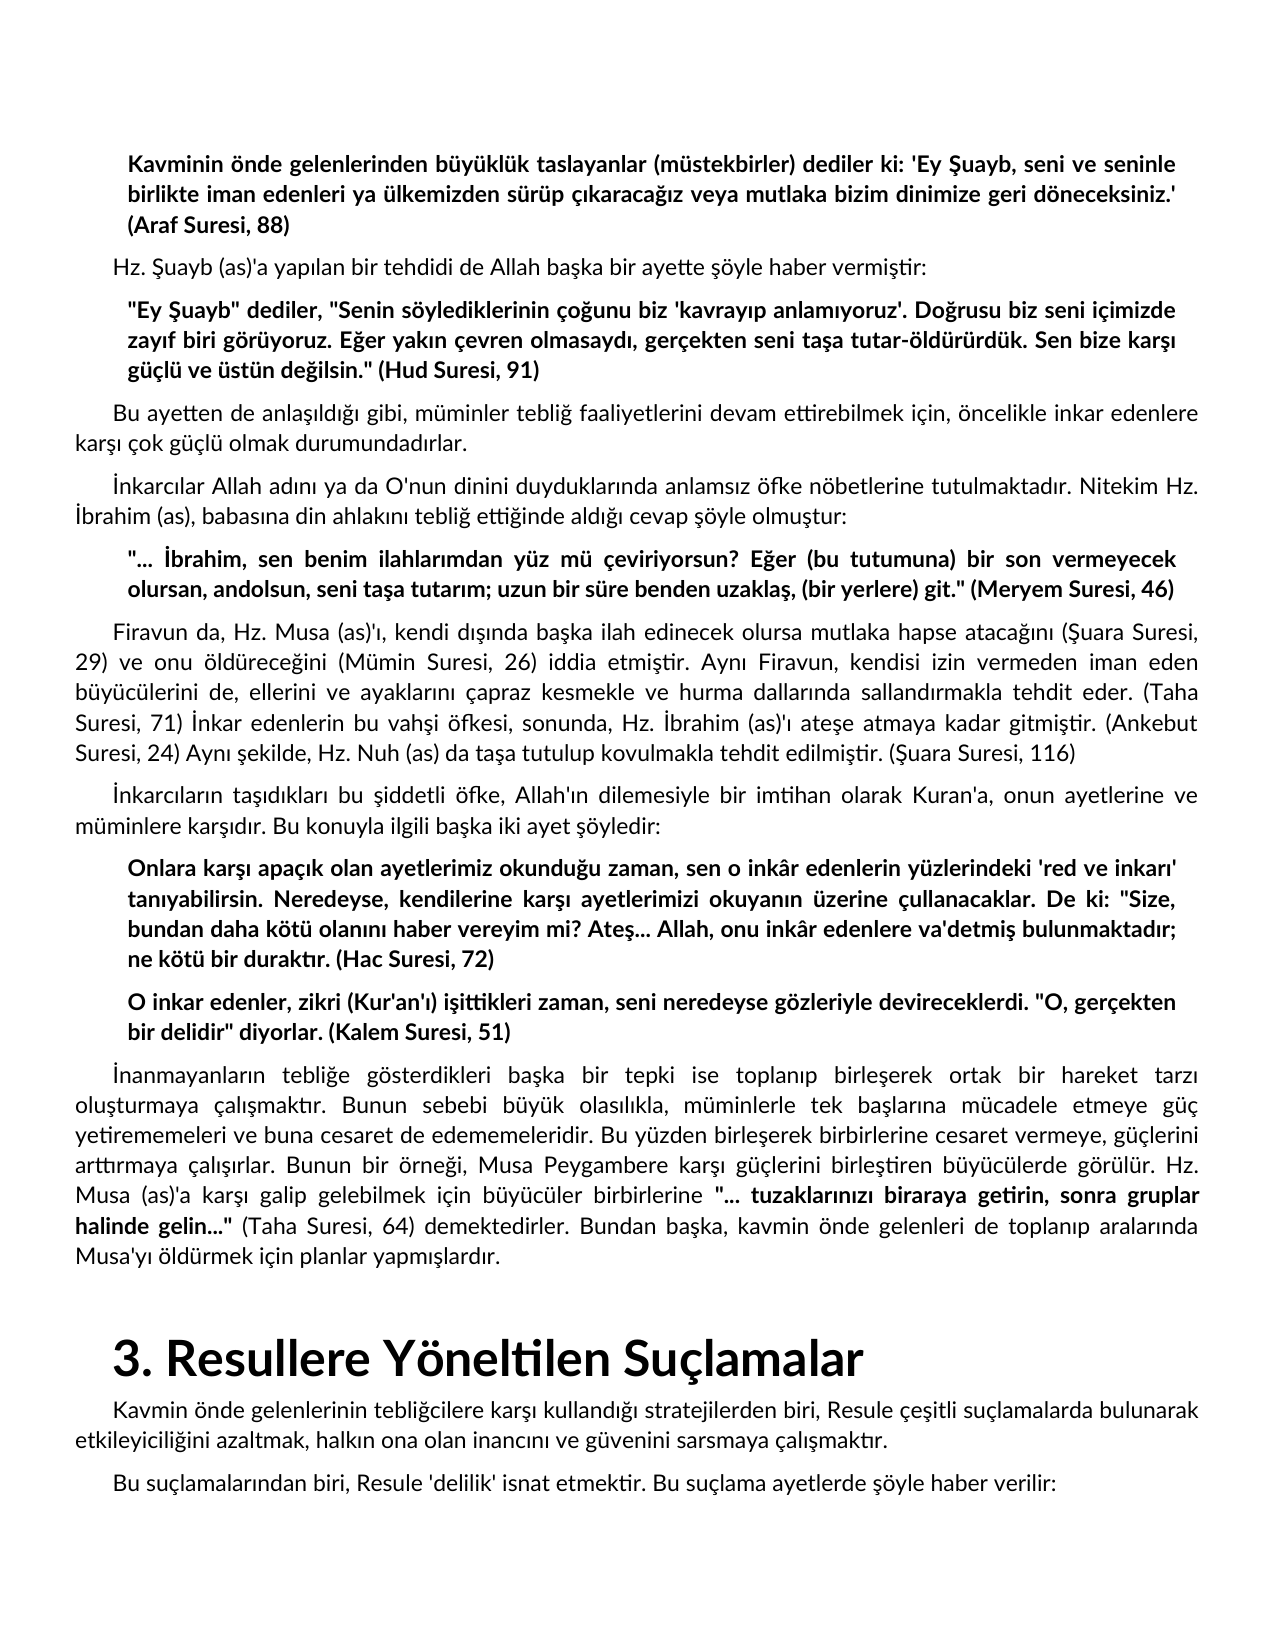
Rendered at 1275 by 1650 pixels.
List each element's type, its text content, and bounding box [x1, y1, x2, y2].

text Kavmin önde gelenlerinin tebliğcilere karşı kullandığı stratejilerden biri, Resule çeşitli suçlamalarda bulunarak etkileyiciliğini azaltmak, halkın ona olan inancını ve güvenini sarsmaya çalışmaktır. [75, 1395, 1200, 1453]
text Hz. Şuayb (as)'a yapılan bir tehdidi de Allah başka bir ayette şöyle haber vermiştir: [75, 253, 1200, 281]
text Bu ayetten de anlaşıldığı gibi, müminler tebliğ faaliyetlerini devam ettirebilmek için, öncelikle inkar edenlere karşı çok güçlü olmak durumundadırlar. [75, 399, 1200, 457]
text Firavun da, Hz. Musa (as)'ı, kendi dışında başka ilah edinecek olursa mutlaka hapse atacağını (Şuara Suresi, 29) ve onu öldüreceğini (Mümin Suresi, 26) iddia etmiştir. Aynı Firavun, kendisi izin vermeden iman eden büyücülerini de, ellerini ve ayaklarını çapraz kesmekle ve hurma dallarında sallandırmakla tehdit eder. (Taha Suresi, 71) İnkar edenlerin bu vahşi öfkesi, sonunda, Hz. İbrahim (as)'ı ateşe atmaya kadar gitmiştir. (Ankebut Suresi, 24) Aynı şekilde, Hz. Nuh (as) da taşa tutulup kovulmakla tehdit edilmiştir. (Şuara Suresi, 116) [75, 618, 1200, 766]
text İnkarcılar Allah adını ya da O'nun dinini duyduklarında anlamsız öfke nöbetlerine tutulmaktadır. Nitekim Hz. İbrahim (as), babasına din ahlakını tebliğ ettiğinde aldığı cevap şöyle olmuştur: [75, 472, 1200, 529]
text "... İbrahim, sen benim ilahlarımdan yüz mü çeviriyorsun? Eğer (bu tutumuna) bir son vermeyecek olursan, andolsun, seni taşa tutarım; uzun bir süre benden uzaklaş, (bir yerlere) git." (Meryem Suresi, 46) [127, 545, 1177, 602]
text İnkarcıların taşıdıkları bu şiddetli öfke, Allah'ın dilemesiyle bir imtihan olarak Kuran'a, onun ayetlerine ve müminlere karşıdır. Bu konuyla ilgili başka iki ayet şöyledir: [75, 781, 1200, 839]
subtitle 3. Resullere Yöneltilen Suçlamalar [112, 1327, 1200, 1387]
text İnanmayanların tebliğe gösterdikleri başka bir tepki ise toplanıp birleşerek ortak bir hareket tarzı oluşturmaya çalışmaktır. Bunun sebebi büyük olasılıkla, müminlerle tek başlarına mücadele etmeye güç yetirememeleri ve buna cesaret de edememeleridir. Bu yüzden birleşerek birbirlerine cesaret vermeye, güçlerini arttırmaya çalışırlar. Bunun bir örneği, Musa Peygambere karşı güçlerini birleştiren büyücülerde görülür. Hz. Musa (as)'a karşı galip gelebilmek için büyücüler birbirlerine "... tuzaklarınızı biraraya getirin, sonra gruplar halinde gelin..." (Taha Suresi, 64) demektedirler. Bundan başka, kavmin önde gelenleri de toplanıp aralarında Musa'yı öldürmek için planlar yapmışlardır. [75, 1060, 1200, 1269]
text Onlara karşı apaçık olan ayetlerimiz okunduğu zaman, sen o inkâr edenlerin yüzlerindeki 'red ve inkarı' tanıyabilirsin. Neredeyse, kendilerine karşı ayetlerimizi okuyanın üzerine çullanacaklar. De ki: "Size, bundan daha kötü olanını haber vereyim mi? Ateş... Allah, onu inkâr edenlere va'detmiş bulunmaktadır; ne kötü bir duraktır. (Hac Suresi, 72) [127, 854, 1177, 972]
text O inkar edenler, zikri (Kur'an'ı) işittikleri zaman, seni neredeyse gözleriyle devireceklerdi. "O, gerçekten bir delidir" diyorlar. (Kalem Suresi, 51) [127, 987, 1177, 1045]
text Kavminin önde gelenlerinden büyüklük taslayanlar (müstekbirler) dediler ki: 'Ey Şuayb, seni ve seninle birlikte iman edenleri ya ülkemizden sürüp çıkaracağız veya mutlaka bizim dinimize geri döneceksiniz.' (Araf Suresi, 88) [127, 150, 1177, 238]
text Bu suçlamalarından biri, Resule 'delilik' isnat etmektir. Bu suçlama ayetlerde şöyle haber verilir: [75, 1468, 1200, 1496]
text "Ey Şuayb" dediler, "Senin söylediklerinin çoğunu biz 'kavrayıp anlamıyoruz'. Doğrusu biz seni içimizde zayıf biri görüyoruz. Eğer yakın çevren olmasaydı, gerçekten seni taşa tutar-öldürürdük. Sen bize karşı güçlü ve üstün değilsin." (Hud Suresi, 91) [127, 296, 1177, 384]
